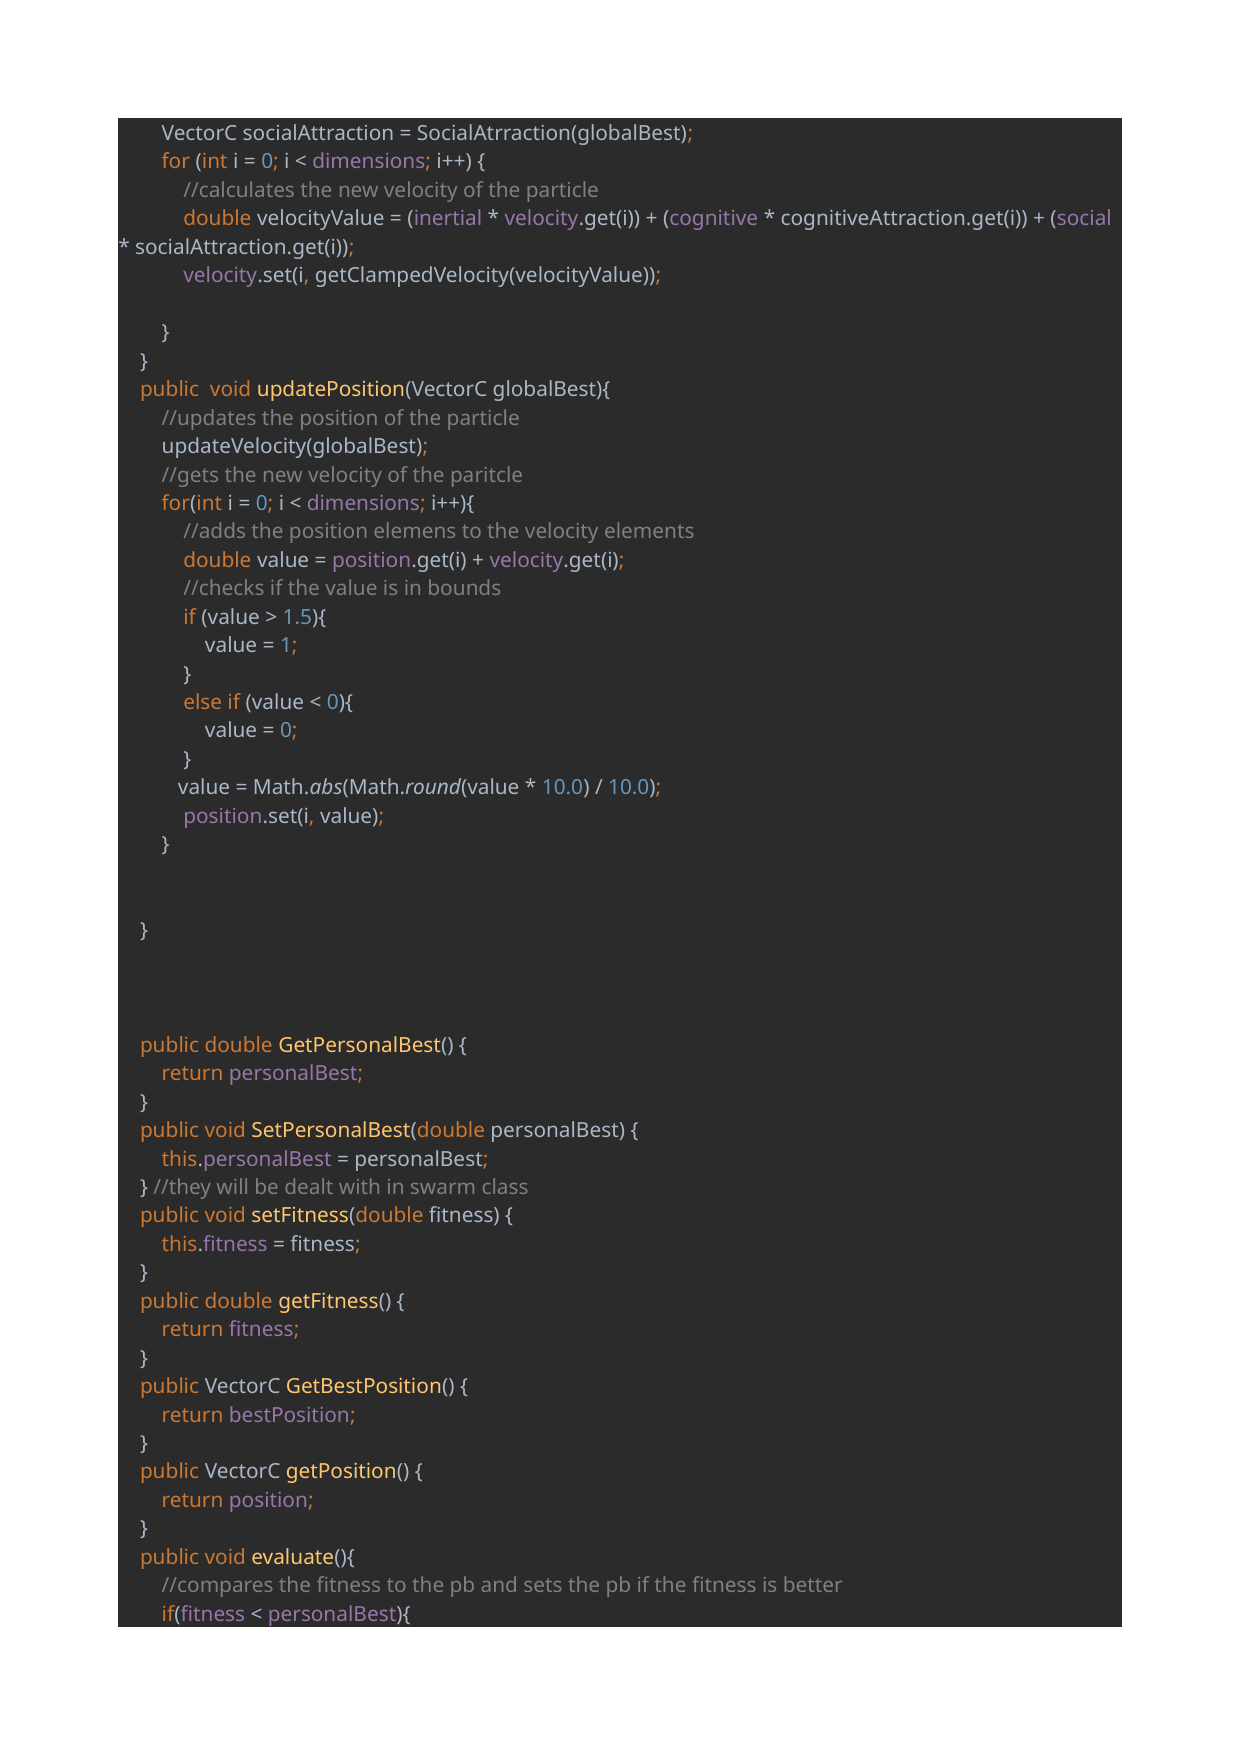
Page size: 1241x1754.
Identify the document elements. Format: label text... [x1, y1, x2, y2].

text VectorC socialAttraction = SocialAtrraction(globalBest); for (int i = 0; i < dimensions; i++) { //calculates the new velocity of the particle double velocityValue = (inertial * velocity.get(i)) + (cognitive * cognitiveAttraction.get(i)) + (social * socialAttraction.get(i)); velocity.set(i, getClampedVelocity(velocityValue)); } } public void updatePosition(VectorC globalBest){ //updates the position of the particle updateVelocity(globalBest); //gets the new velocity of the paritcle for(int i = 0; i < dimensions; i++){ //adds the position elemens to the velocity elements double value = position.get(i) + velocity.get(i); //checks if the value is in bounds if (value > 1.5){ value = 1; } else if (value < 0){ value = 0; } value = Math.abs(Math.round(value * 10.0) / 10.0); position.set(i, value); } } public double GetPersonalBest() { return personalBest; } public void SetPersonalBest(double personalBest) { this.personalBest = personalBest; } //they will be dealt with in swarm class public void setFitness(double fitness) { this.fitness = fitness; } public double getFitness() { return fitness; } public VectorC GetBestPosition() { return bestPosition; } public VectorC getPosition() { return position; } public void evaluate(){ //compares the fitness to the pb and sets the pb if the fitness is better if(fitness < personalBest){ [118, 118, 1122, 1627]
